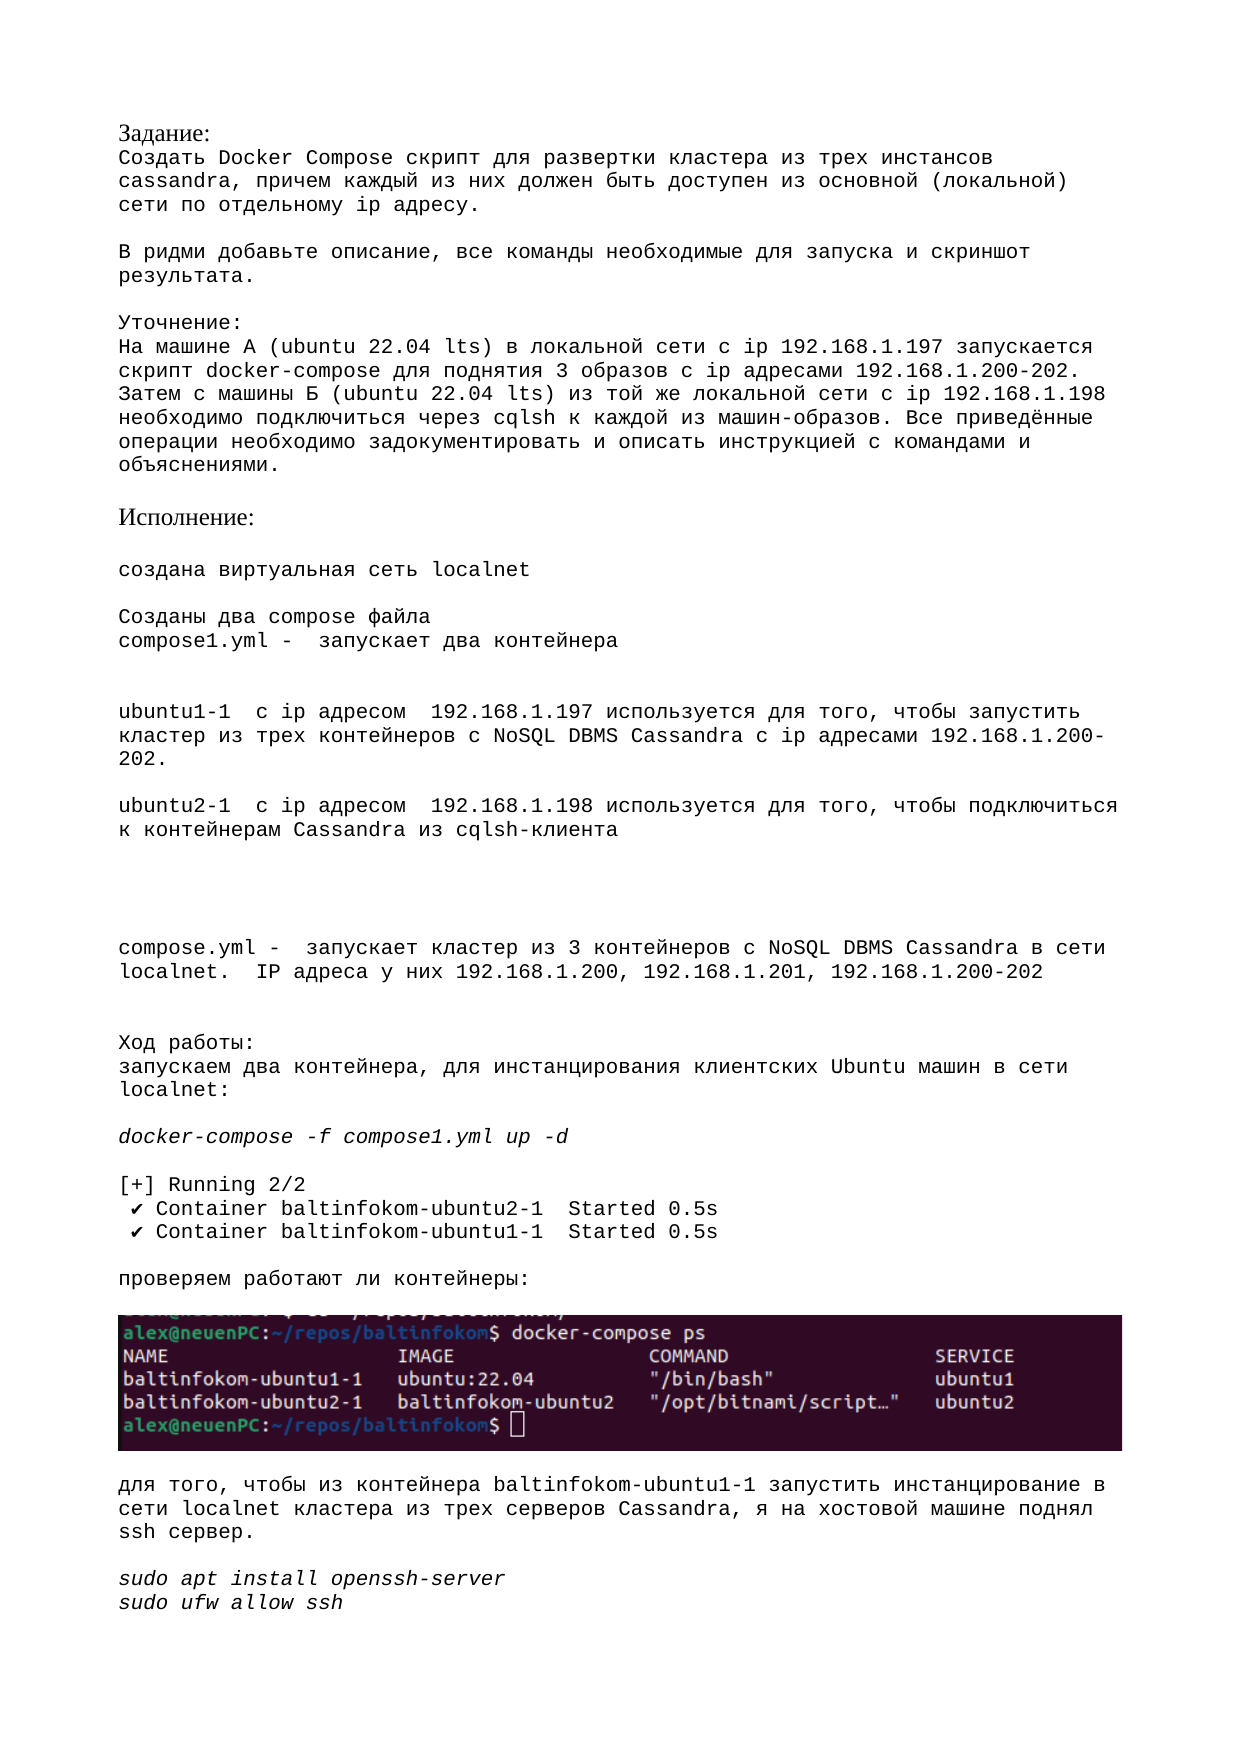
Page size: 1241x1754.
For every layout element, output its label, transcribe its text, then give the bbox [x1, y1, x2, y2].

text Создать Docker Compose скрипт для развертки кластера из трех инстансов cassandra, причем каждый из них должен быть доступен из основной (локальной) сети по отдельному ip адресу. [118, 147, 1122, 218]
picture [118, 1315, 1123, 1451]
text для того, чтобы из контейнера baltinfokom-ubuntu1-1 запустить инстанцирование в сети localnet кластера из трех серверов Cassandra, я на хостовой машине поднял ssh сервер. [118, 1474, 1122, 1545]
text sudo apt install openssh-server [118, 1568, 1122, 1592]
text Ход работы: [118, 1032, 1122, 1056]
text compose1.yml - запускает два контейнера [118, 630, 1122, 654]
text Уточнение: [118, 312, 1122, 336]
text В ридми добавьте описание, все команды необходимые для запуска и скриншот результата. [118, 241, 1122, 289]
text ✔ Container baltinfokom-ubuntu1-1 Started 0.5s [118, 1221, 1122, 1245]
text [+] Running 2/2 [118, 1174, 1122, 1197]
text ubuntu1-1 c ip адресом 192.168.1.197 используется для того, чтобы запустить кластер из трех контейнеров с NoSQL DBMS Cassandra c ip адресами 192.168.1.200-202. [118, 701, 1122, 772]
text docker-compose -f compose1.yml up -d [118, 1127, 1122, 1150]
text создана виртуальная сеть localnet [118, 559, 1122, 583]
text ✔ Container baltinfokom-ubuntu2-1 Started 0.5s [118, 1197, 1122, 1221]
text запускаем два контейнера, для инстанцирования клиентских Ubuntu машин в сети localnet: [118, 1056, 1122, 1103]
text ubuntu2-1 c ip адресом 192.168.1.198 используется для того, чтобы подключиться к контейнерам Cassandra из cqlsh-клиента [118, 796, 1122, 843]
text Созданы два compose файла [118, 606, 1122, 630]
text Исполнение: [118, 502, 1122, 530]
text sudo ufw allow ssh [118, 1592, 1122, 1616]
text проверяем работают ли контейнеры: [118, 1268, 1122, 1292]
text compose.yml - запускает кластер из 3 контейнеров с NoSQL DBMS Cassandra в сети localnet. IP адреса у них 192.168.1.200, 192.168.1.201, 192.168.1.200-202 [118, 937, 1122, 985]
text Задание: [118, 118, 1122, 147]
text На машине А (ubuntu 22.04 lts) в локальной сети с ip 192.168.1.197 запускается скрипт docker-compose для поднятия 3 образов с ip адресами 192.168.1.200-202. Затем с машины Б (ubuntu 22.04 lts) из той же локальной сети с ip 192.168.1.198 необходимо подключиться через cqlsh к каждой из машин-образов. Все приведённые операции необходимо задокументировать и описать инструкцией с командами и объяснениями. [118, 336, 1122, 478]
